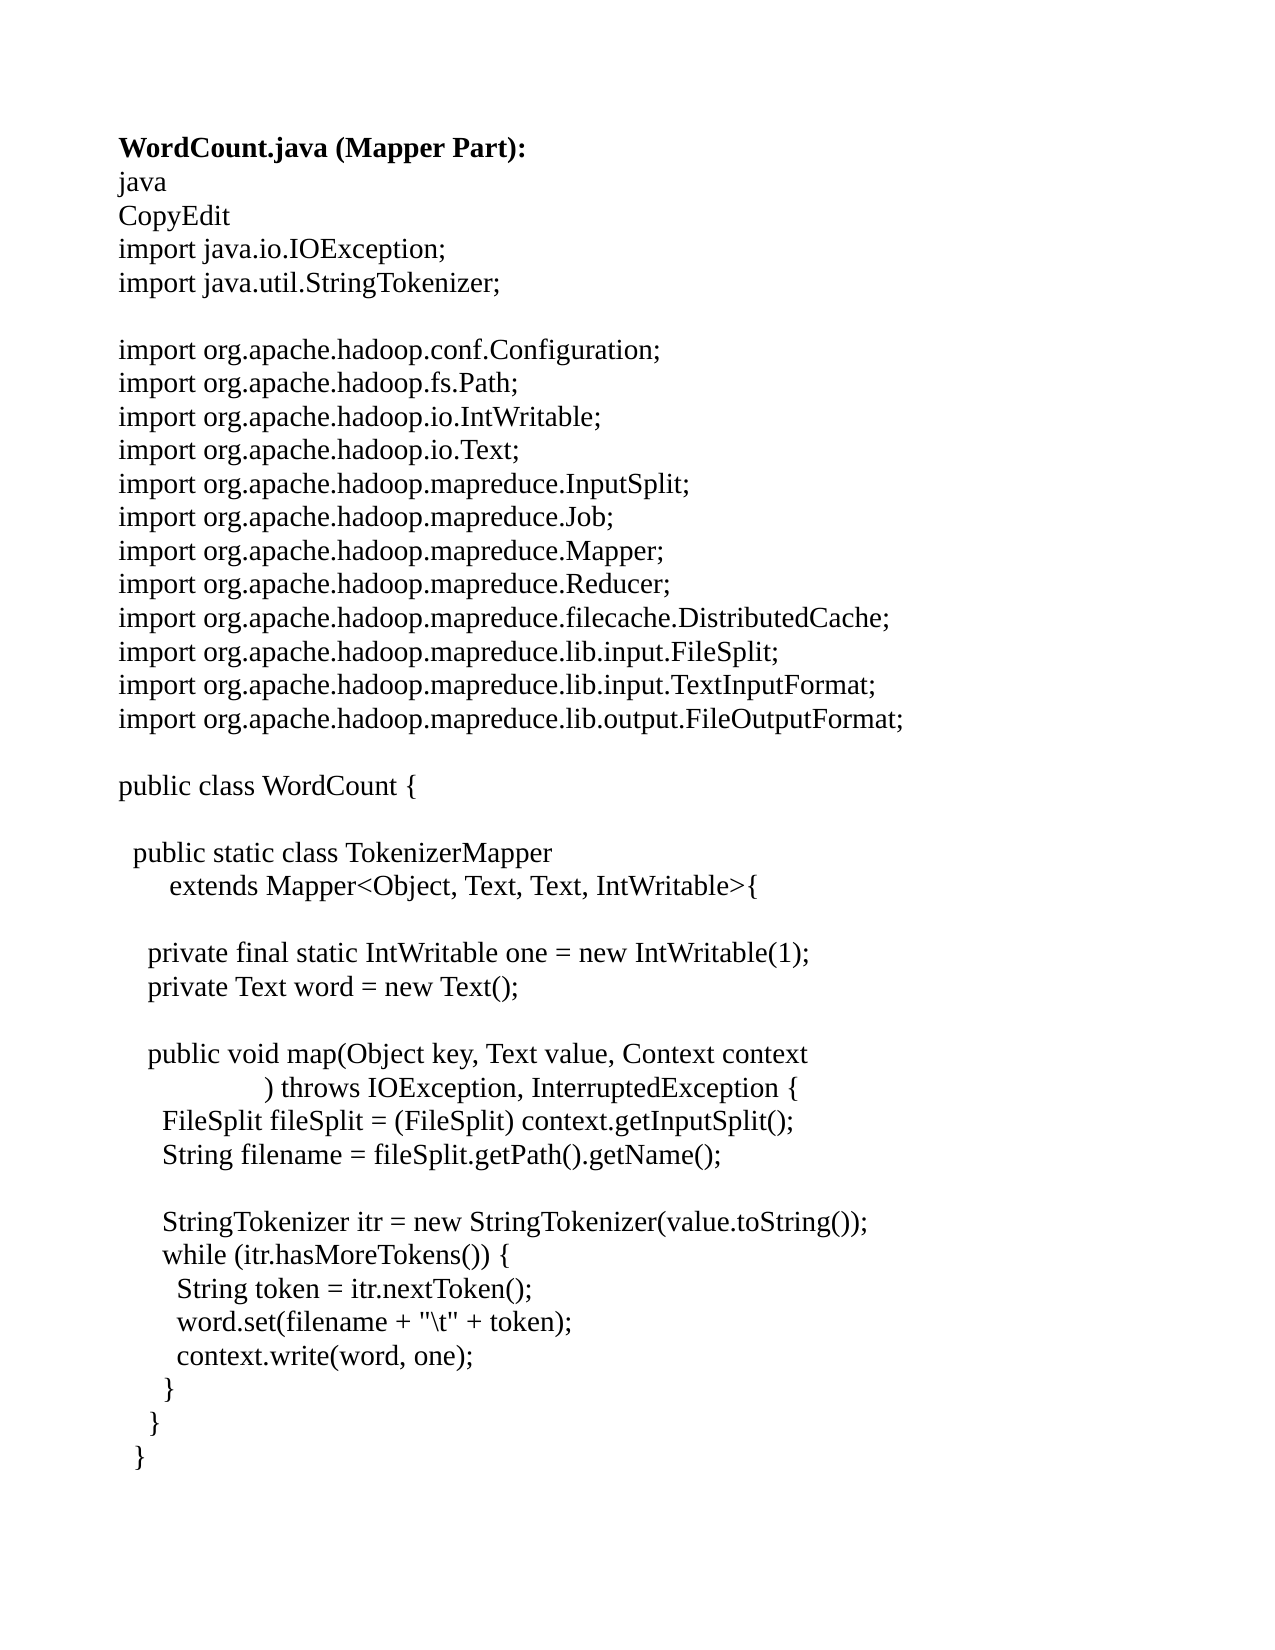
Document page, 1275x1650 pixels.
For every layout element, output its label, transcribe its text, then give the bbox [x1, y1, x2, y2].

text import org.apache.hadoop.mapreduce.Mapper; [118, 533, 1157, 567]
text StringTokenizer itr = new StringTokenizer(value.toString()); [118, 1204, 1157, 1237]
text import org.apache.hadoop.mapreduce.Job; [118, 499, 1157, 533]
text while (itr.hasMoreTokens()) { [118, 1237, 1157, 1271]
text import org.apache.hadoop.fs.Path; [118, 365, 1157, 399]
text word.set(filename + "\t" + token); [118, 1304, 1157, 1338]
text import java.io.IOException; [118, 231, 1157, 265]
text import java.util.StringTokenizer; [118, 265, 1157, 298]
text context.write(word, one); [118, 1338, 1157, 1372]
text java [118, 164, 1157, 198]
text } [118, 1405, 1157, 1439]
text String filename = fileSplit.getPath().getName(); [118, 1137, 1157, 1170]
text } [118, 1372, 1157, 1405]
text import org.apache.hadoop.io.Text; [118, 432, 1157, 466]
text public class WordCount { [118, 768, 1157, 801]
text import org.apache.hadoop.io.IntWritable; [118, 399, 1157, 432]
text import org.apache.hadoop.mapreduce.Reducer; [118, 567, 1157, 600]
text extends Mapper<Object, Text, Text, IntWritable>{ [118, 868, 1157, 902]
text import org.apache.hadoop.mapreduce.filecache.DistributedCache; [118, 600, 1157, 634]
text import org.apache.hadoop.mapreduce.InputSplit; [118, 466, 1157, 499]
text private Text word = new Text(); [118, 969, 1157, 1003]
text ) throws IOException, InterruptedException { [118, 1070, 1157, 1103]
text private final static IntWritable one = new IntWritable(1); [118, 936, 1157, 969]
text CopyEdit [118, 198, 1157, 231]
text public void map(Object key, Text value, Context context [118, 1036, 1157, 1070]
text import org.apache.hadoop.mapreduce.lib.output.FileOutputFormat; [118, 701, 1157, 734]
text import org.apache.hadoop.mapreduce.lib.input.TextInputFormat; [118, 667, 1157, 701]
text public static class TokenizerMapper [118, 835, 1157, 868]
text } [118, 1439, 1157, 1472]
text import org.apache.hadoop.conf.Configuration; [118, 332, 1157, 365]
subtitle WordCount.java (Mapper Part): [118, 131, 1157, 164]
text FileSplit fileSplit = (FileSplit) context.getInputSplit(); [118, 1103, 1157, 1137]
text String token = itr.nextToken(); [118, 1271, 1157, 1304]
text import org.apache.hadoop.mapreduce.lib.input.FileSplit; [118, 634, 1157, 667]
